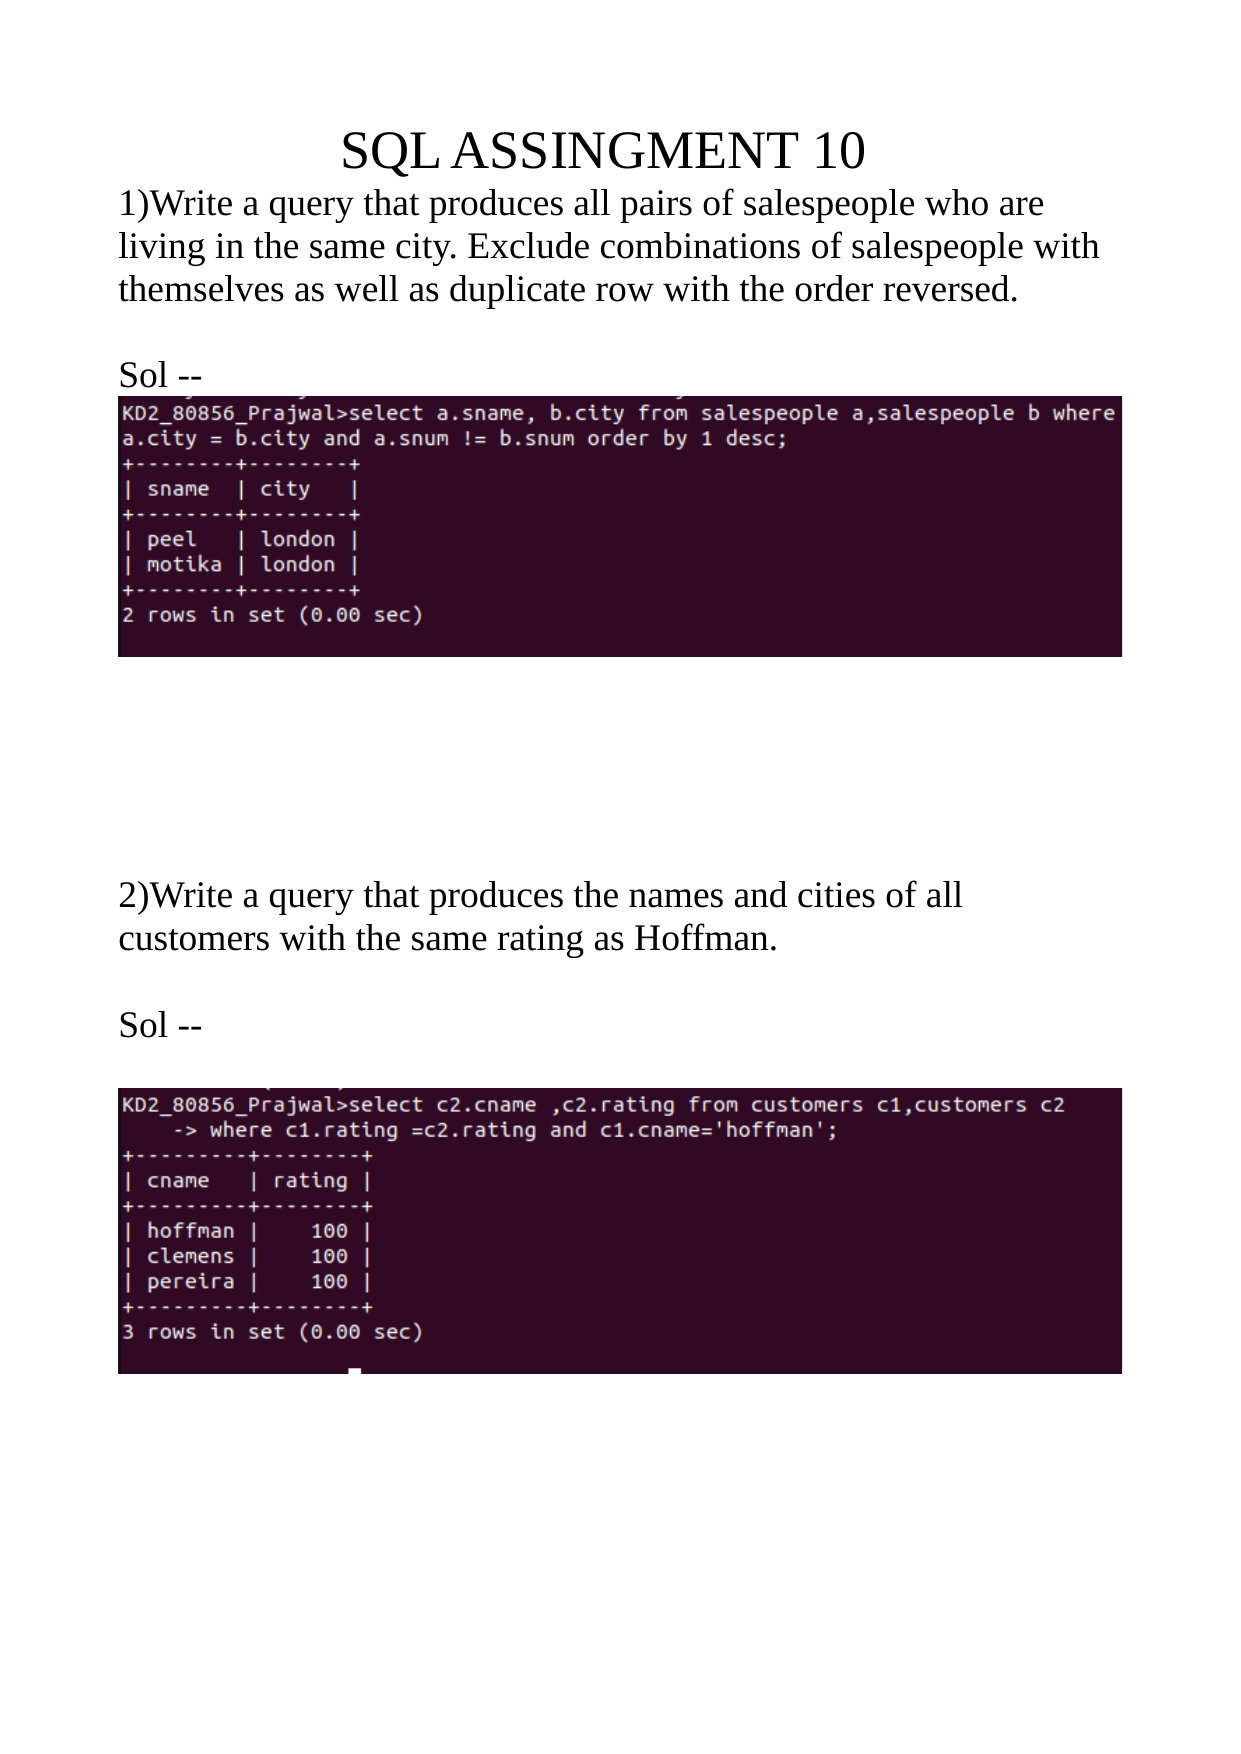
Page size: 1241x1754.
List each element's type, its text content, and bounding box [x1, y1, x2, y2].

text Sol -- [118, 1002, 1122, 1045]
text 2)Write a query that produces the names and cities of all customers with the same rating as Hoffman. [118, 873, 1122, 959]
text 1)Write a query that produces all pairs of salespeople who are living in the same city. Exclude combinations of salespeople with themselves as well as duplicate row with the order reversed. [118, 180, 1122, 310]
picture [118, 1088, 1123, 1374]
text Sol -- [118, 353, 1122, 396]
picture [118, 396, 1123, 657]
text SQL ASSINGMENT 10 [118, 118, 1122, 180]
